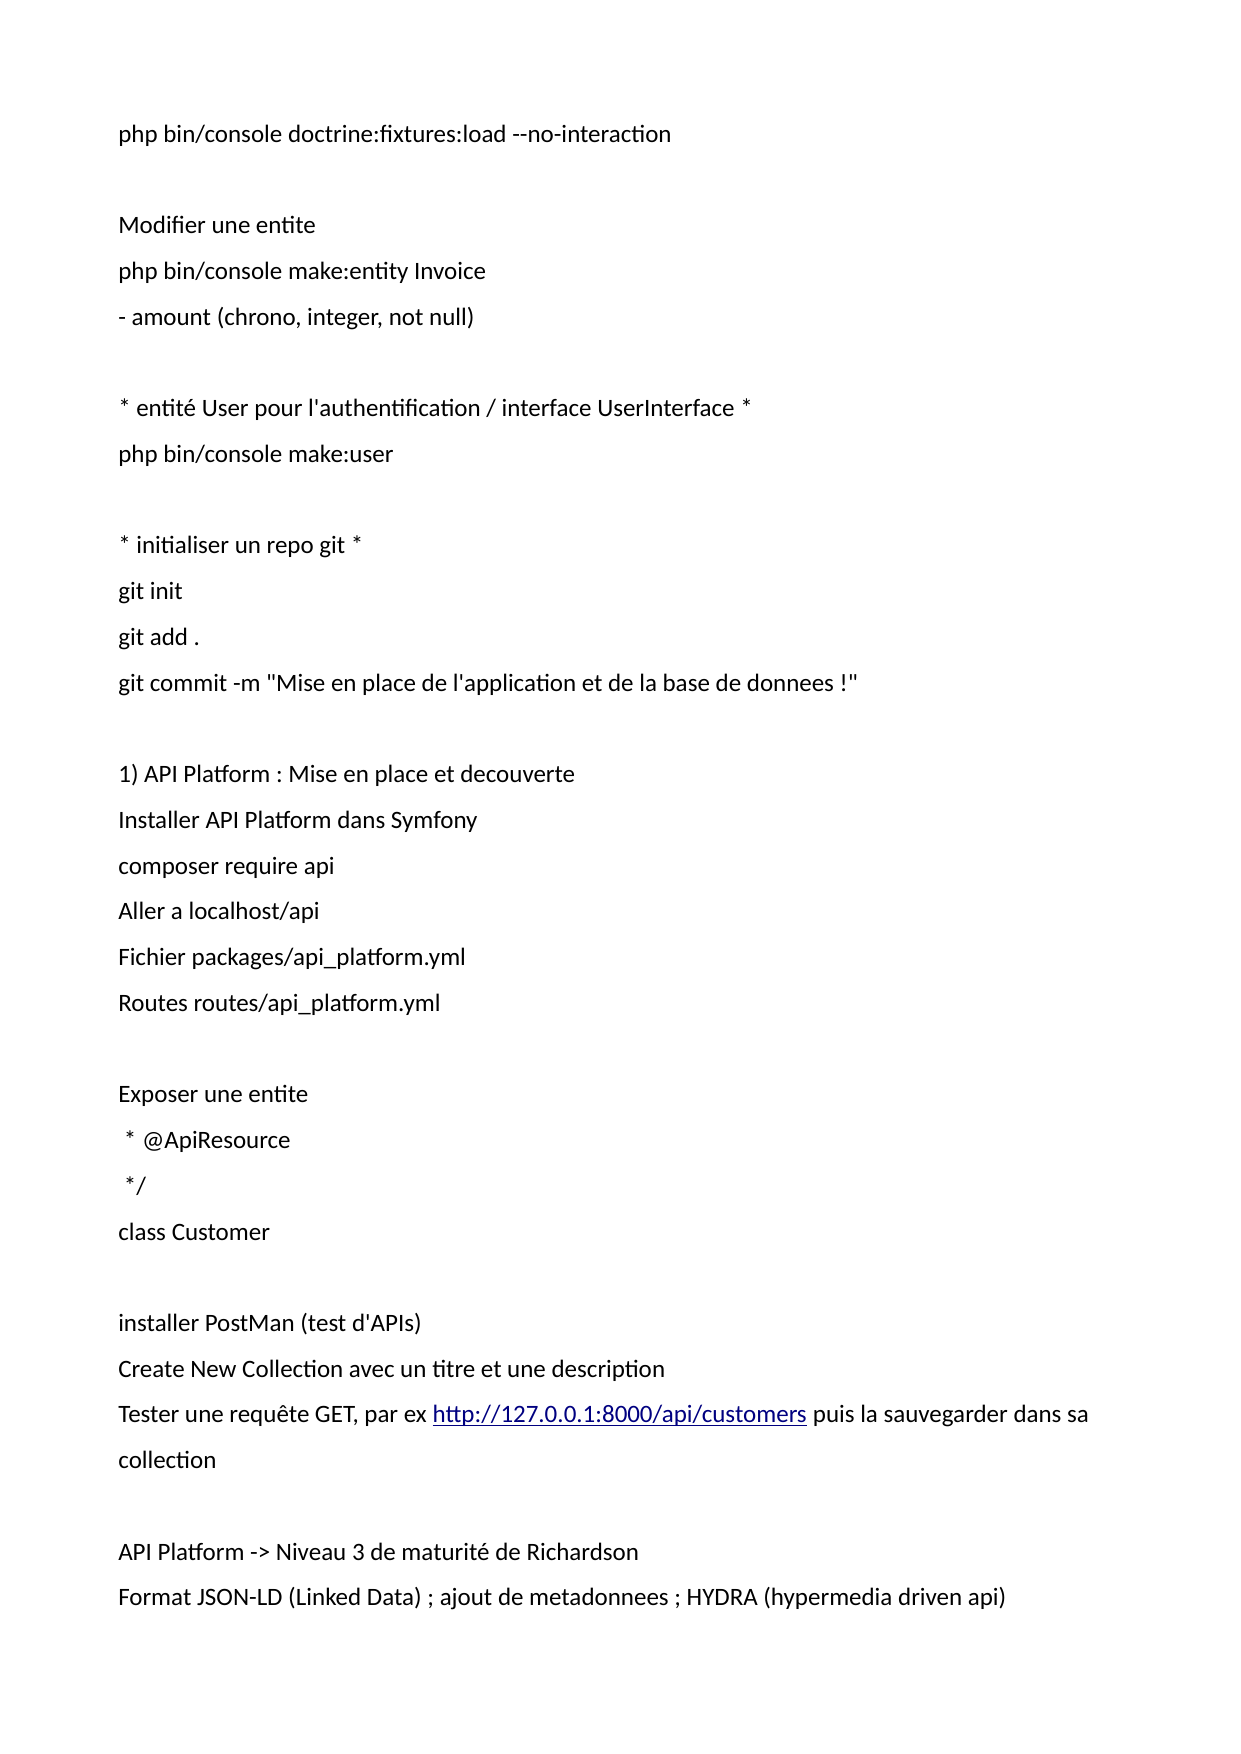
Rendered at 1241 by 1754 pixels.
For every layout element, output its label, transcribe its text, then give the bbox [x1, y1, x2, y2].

text Format JSON-LD (Linked Data) ; ajout de metadonnees ; HYDRA (hypermedia driven api) [118, 1581, 1122, 1612]
text API Platform -> Niveau 3 de maturité de Richardson [118, 1536, 1122, 1566]
text * entité User pour l'authentification / interface UserInterface * [118, 392, 1122, 423]
text Installer API Platform dans Symfony [118, 804, 1122, 834]
text - amount (chrono, integer, not null) [118, 301, 1122, 332]
text git add . [118, 621, 1122, 652]
text php bin/console make:user [118, 438, 1122, 469]
text * initialiser un repo git * [118, 530, 1122, 560]
text */ [118, 1170, 1122, 1200]
text Fichier packages/api_platform.yml [118, 941, 1122, 972]
text php bin/console make:entity Invoice [118, 255, 1122, 286]
text composer require api [118, 850, 1122, 880]
text php bin/console doctrine:fixtures:load --no-interaction [118, 118, 1122, 149]
text * @ApiResource [118, 1124, 1122, 1155]
text Tester une requête GET, par ex http://127.0.0.1:8000/api/customers puis la sauvegarder dans sa collection [118, 1398, 1122, 1475]
text git init [118, 575, 1122, 606]
text class Customer [118, 1216, 1122, 1246]
text Modifier une entite [118, 209, 1122, 240]
text git commit -m "Mise en place de l'application et de la base de donnees !" [118, 667, 1122, 697]
text Aller a localhost/api [118, 896, 1122, 926]
text Create New Collection avec un titre et une description [118, 1353, 1122, 1383]
text 1) API Platform : Mise en place et decouverte [118, 758, 1122, 789]
text installer PostMan (test d'APIs) [118, 1307, 1122, 1338]
text Routes routes/api_platform.yml [118, 987, 1122, 1017]
text Exposer une entite [118, 1078, 1122, 1109]
